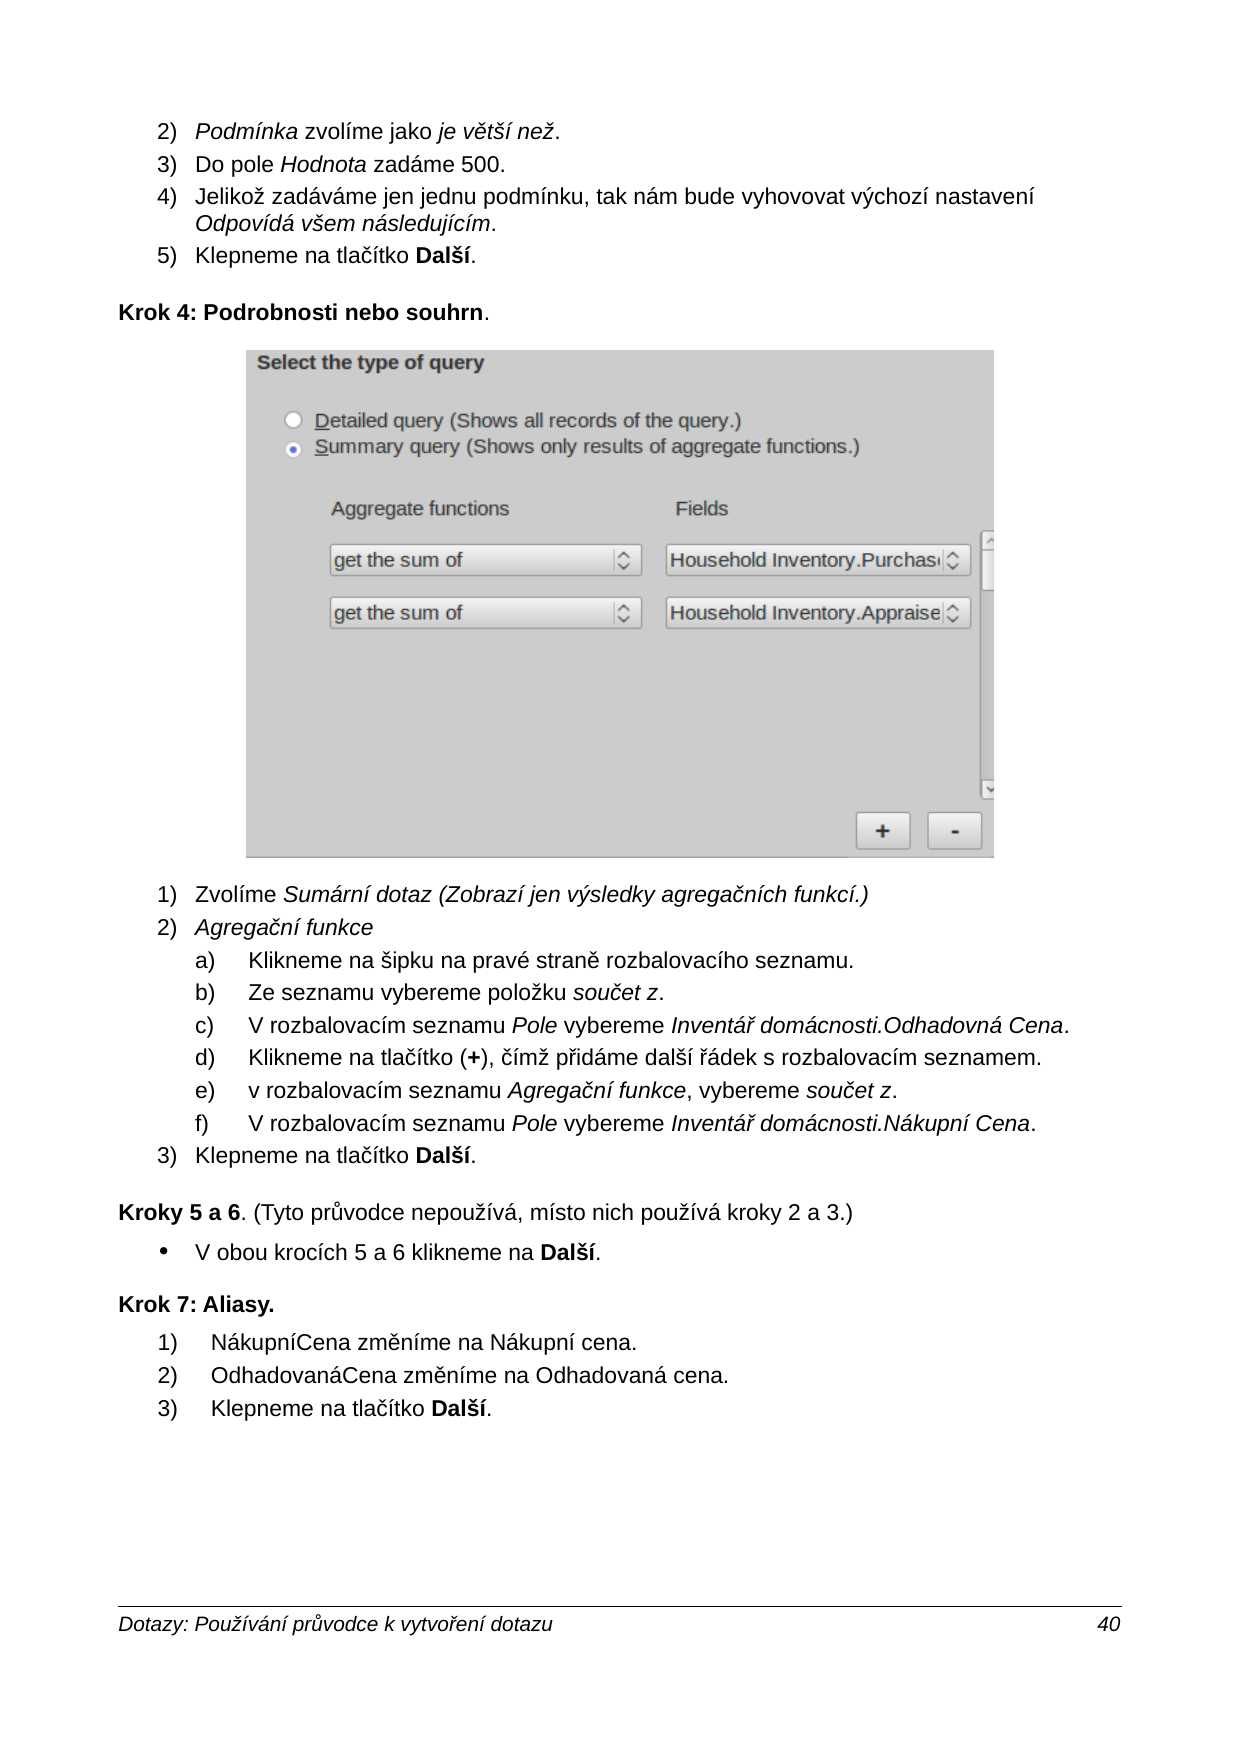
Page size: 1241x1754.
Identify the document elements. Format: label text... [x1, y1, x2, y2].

list Klepneme na tlačítko Další. [177, 242, 1122, 269]
list Ze seznamu vybereme položku součet z. [195, 979, 1122, 1006]
list Do pole Hodnota zadáme 500. [177, 151, 1122, 177]
text Krok 4: Podrobnosti nebo souhrn. [118, 299, 1122, 325]
list V rozbalovacím seznamu Pole vybereme Inventář domácnosti.Odhadovná Cena. [195, 1012, 1122, 1038]
list Klikneme na šipku na pravé straně rozbalovacího seznamu. [195, 947, 1122, 973]
list NákupníCena změníme na Nákupní cena. [157, 1329, 1122, 1356]
list Podmínka zvolíme jako je větší než. [177, 118, 1122, 144]
list Agregační funkce [177, 914, 1122, 940]
text Kroky 5 a 6. (Tyto průvodce nepoužívá, místo nich používá kroky 2 a 3.) [118, 1199, 1122, 1225]
list V obou krocích 5 a 6 klikneme na Další. [156, 1237, 1122, 1267]
list Klikneme na tlačítko (+), čímž přidáme další řádek s rozbalovacím seznamem. [195, 1044, 1122, 1071]
list Klepneme na tlačítko Další. [177, 1142, 1122, 1168]
list Jelikož zadáváme jen jednu podmínku, tak nám bude vyhovovat výchozí nastavení Odpovídá všem následujícím. [177, 183, 1122, 236]
list OdhadovanáCena změníme na Odhadovaná cena. [157, 1362, 1122, 1388]
list v rozbalovacím seznamu Agregační funkce, vybereme součet z. [195, 1077, 1122, 1103]
text Krok 7: Aliasy. [118, 1291, 1122, 1317]
picture [246, 350, 995, 858]
list Klepneme na tlačítko Další. [157, 1394, 1122, 1421]
list Zvolíme Sumární dotaz (Zobrazí jen výsledky agregačních funkcí.) [177, 881, 1122, 908]
list V rozbalovacím seznamu Pole vybereme Inventář domácnosti.Nákupní Cena. [195, 1109, 1122, 1136]
